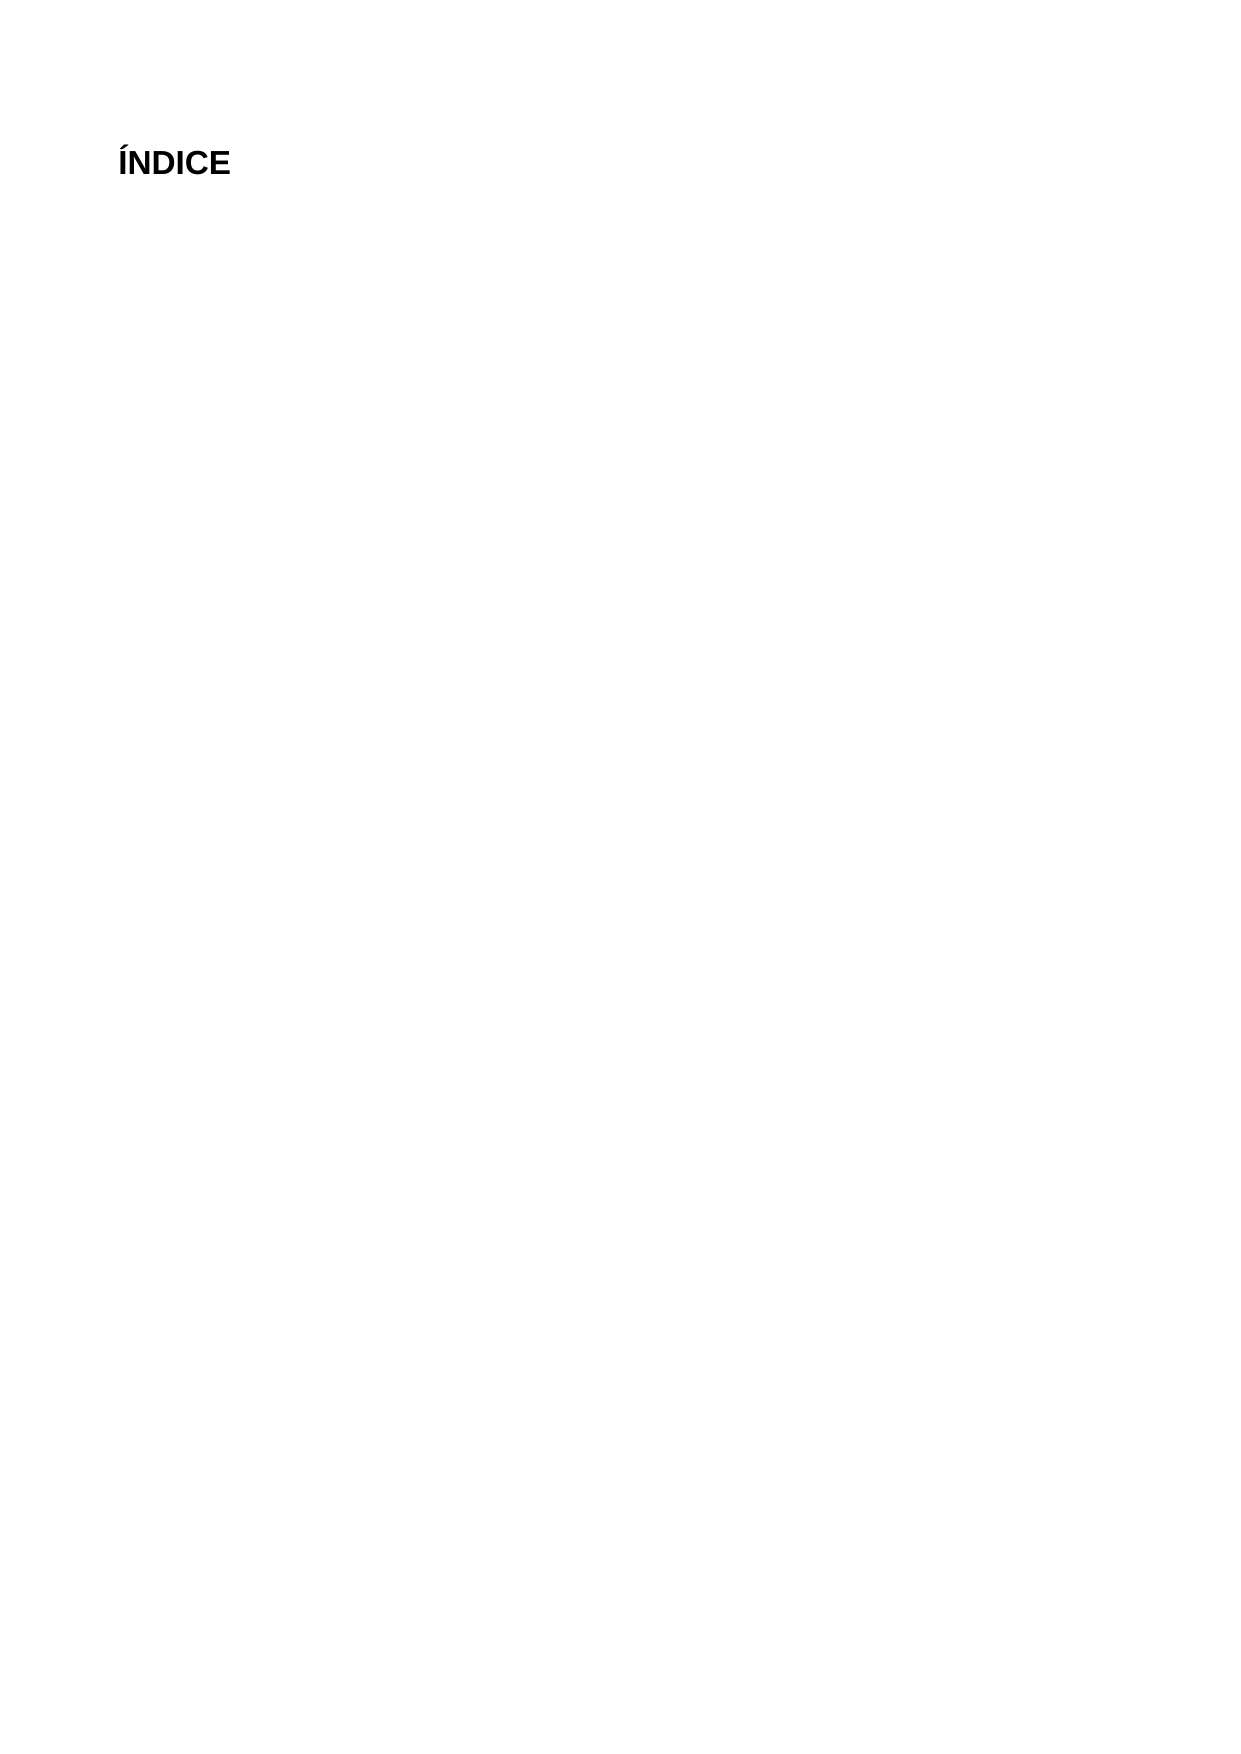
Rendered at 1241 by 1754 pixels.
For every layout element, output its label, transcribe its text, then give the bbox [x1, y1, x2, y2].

subtitle ÍNDICE [118, 143, 1122, 182]
